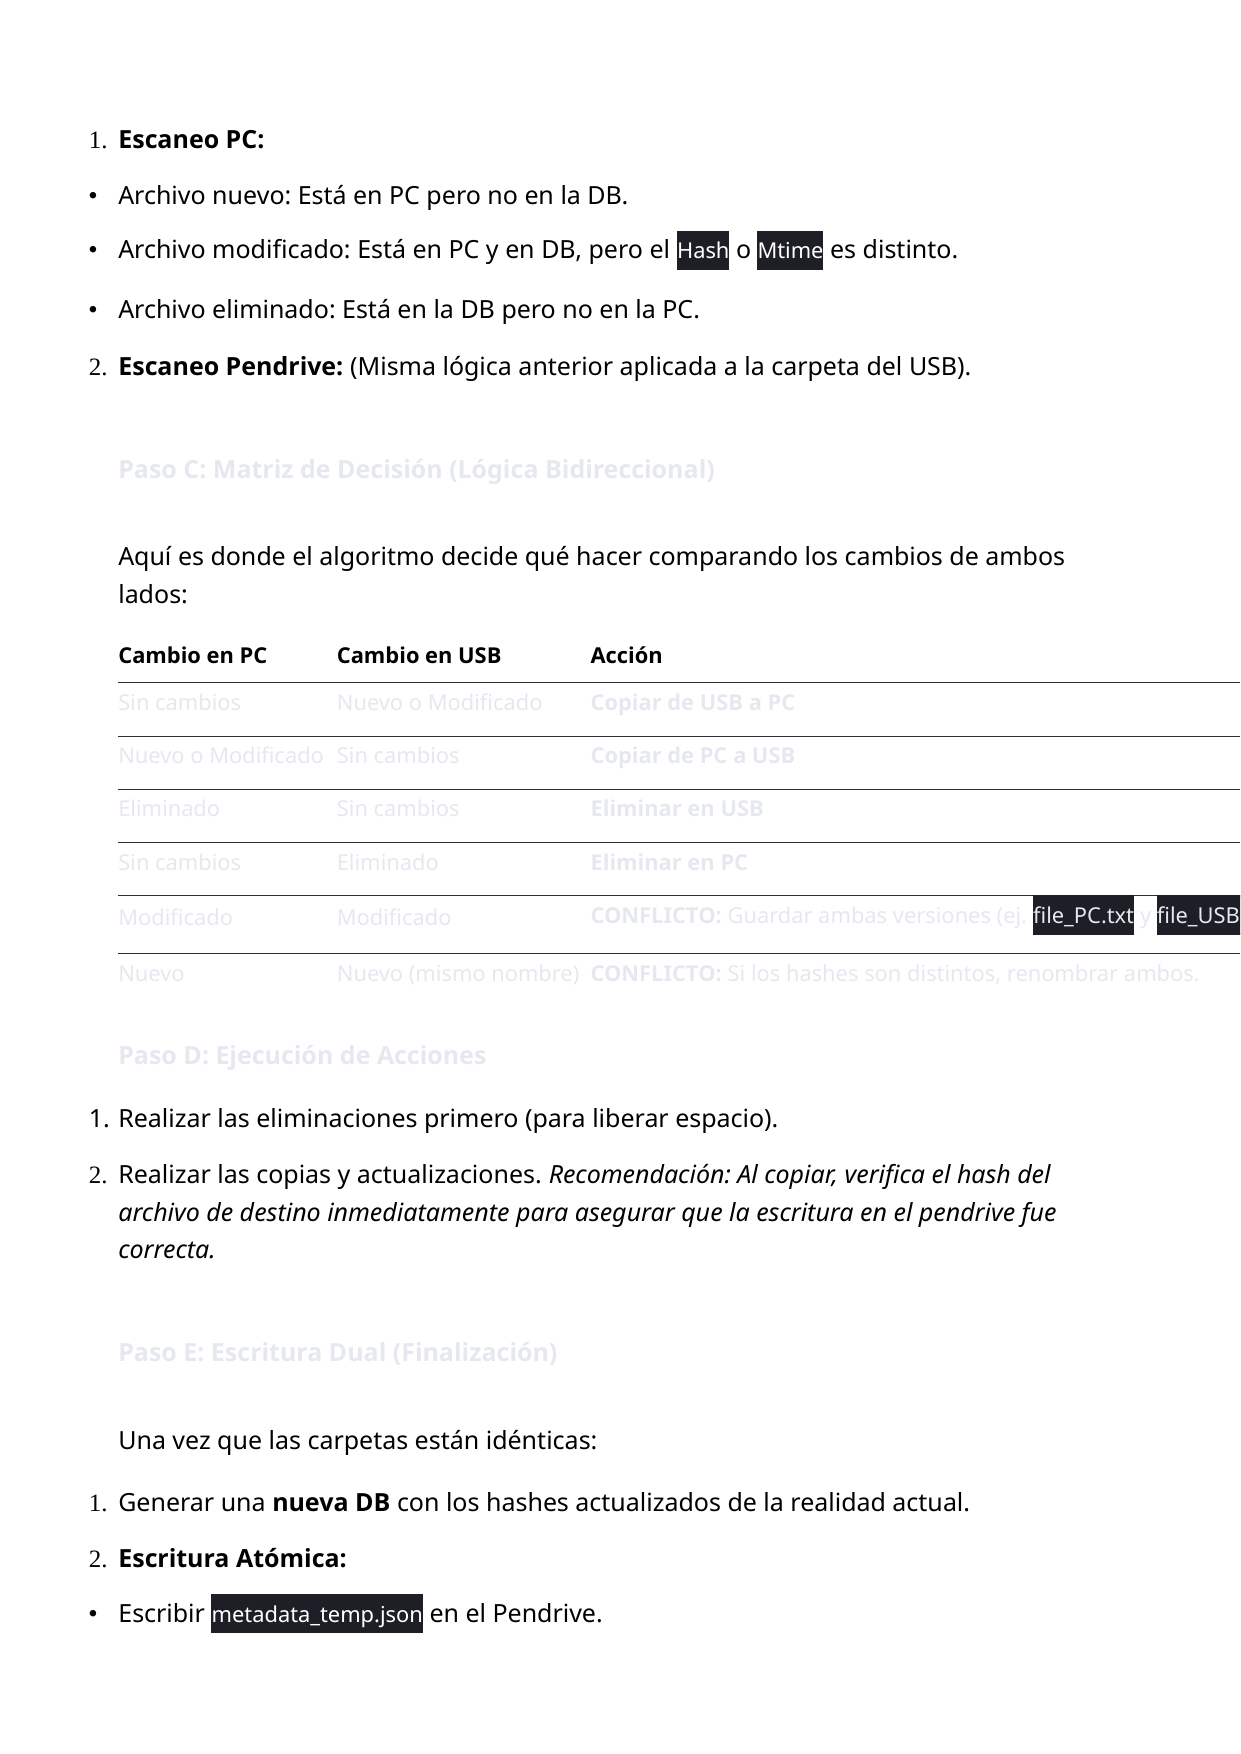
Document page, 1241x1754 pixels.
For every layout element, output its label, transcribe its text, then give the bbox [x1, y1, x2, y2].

list Archivo nuevo: Está en PC pero no en la DB. [118, 174, 1122, 212]
list Escritura Atómica: [118, 1538, 1122, 1575]
list Archivo eliminado: Está en la DB pero no en la PC. [118, 288, 1122, 326]
list Generar una nueva DB con los hashes actualizados de la realidad actual. [118, 1481, 1122, 1519]
table_cell Sin cambios [337, 737, 590, 789]
table_cell Eliminar en USB [590, 790, 1240, 842]
text Paso E: Escritura Dual (Finalización) [118, 1331, 1122, 1369]
text Una vez que las carpetas están idénticas: [118, 1419, 1122, 1456]
table_cell Nuevo (mismo nombre) [337, 954, 590, 988]
table_cell Sin cambios [118, 843, 337, 895]
list Realizar las eliminaciones primero (para liberar espacio). [118, 1097, 1122, 1134]
table_cell Eliminar en PC [590, 843, 1240, 895]
table_cell Sin cambios [118, 683, 337, 736]
table_cell Eliminado [337, 843, 590, 895]
table_cell Copiar de PC a USB [590, 737, 1240, 789]
table_cell Nuevo [118, 954, 337, 988]
table_cell CONFLICTO: Si los hashes son distintos, renombrar ambos. [590, 954, 1240, 988]
table_cell Sin cambios [337, 790, 590, 842]
table_header Acción [590, 635, 1240, 682]
table_cell CONFLICTO: Guardar ambas versiones (ej. file_PC.txt y file_USB.txt) [590, 896, 1240, 953]
table_cell Modificado [337, 896, 590, 953]
table_cell Copiar de USB a PC [590, 683, 1240, 736]
list Realizar las copias y actualizaciones. Recomendación: Al copiar, verifica el hash del archivo de destino inmediatamente para asegurar que la escritura en el pendrive fue correcta. [118, 1153, 1122, 1266]
list Archivo modificado: Está en PC y en DB, pero el Hash o Mtime es distinto. [118, 231, 1122, 270]
text Paso C: Matriz de Decisión (Lógica Bidireccional) [118, 448, 1122, 485]
table_cell Nuevo o Modificado [337, 683, 590, 736]
table_header Cambio en USB [337, 635, 590, 682]
text Aquí es donde el algoritmo decide qué hacer comparando los cambios de ambos lados: [118, 535, 1122, 610]
list Escaneo PC: [118, 118, 1122, 156]
table_cell Modificado [118, 896, 337, 953]
table_cell Eliminado [118, 790, 337, 842]
list Escaneo Pendrive: (Misma lógica anterior aplicada a la carpeta del USB). [118, 345, 1122, 382]
table_header Cambio en PC [118, 635, 337, 682]
text Paso D: Ejecución de Acciones [118, 1034, 1122, 1072]
list Escribir metadata_temp.json en el Pendrive. [118, 1594, 1122, 1633]
table_cell Nuevo o Modificado [118, 737, 337, 789]
